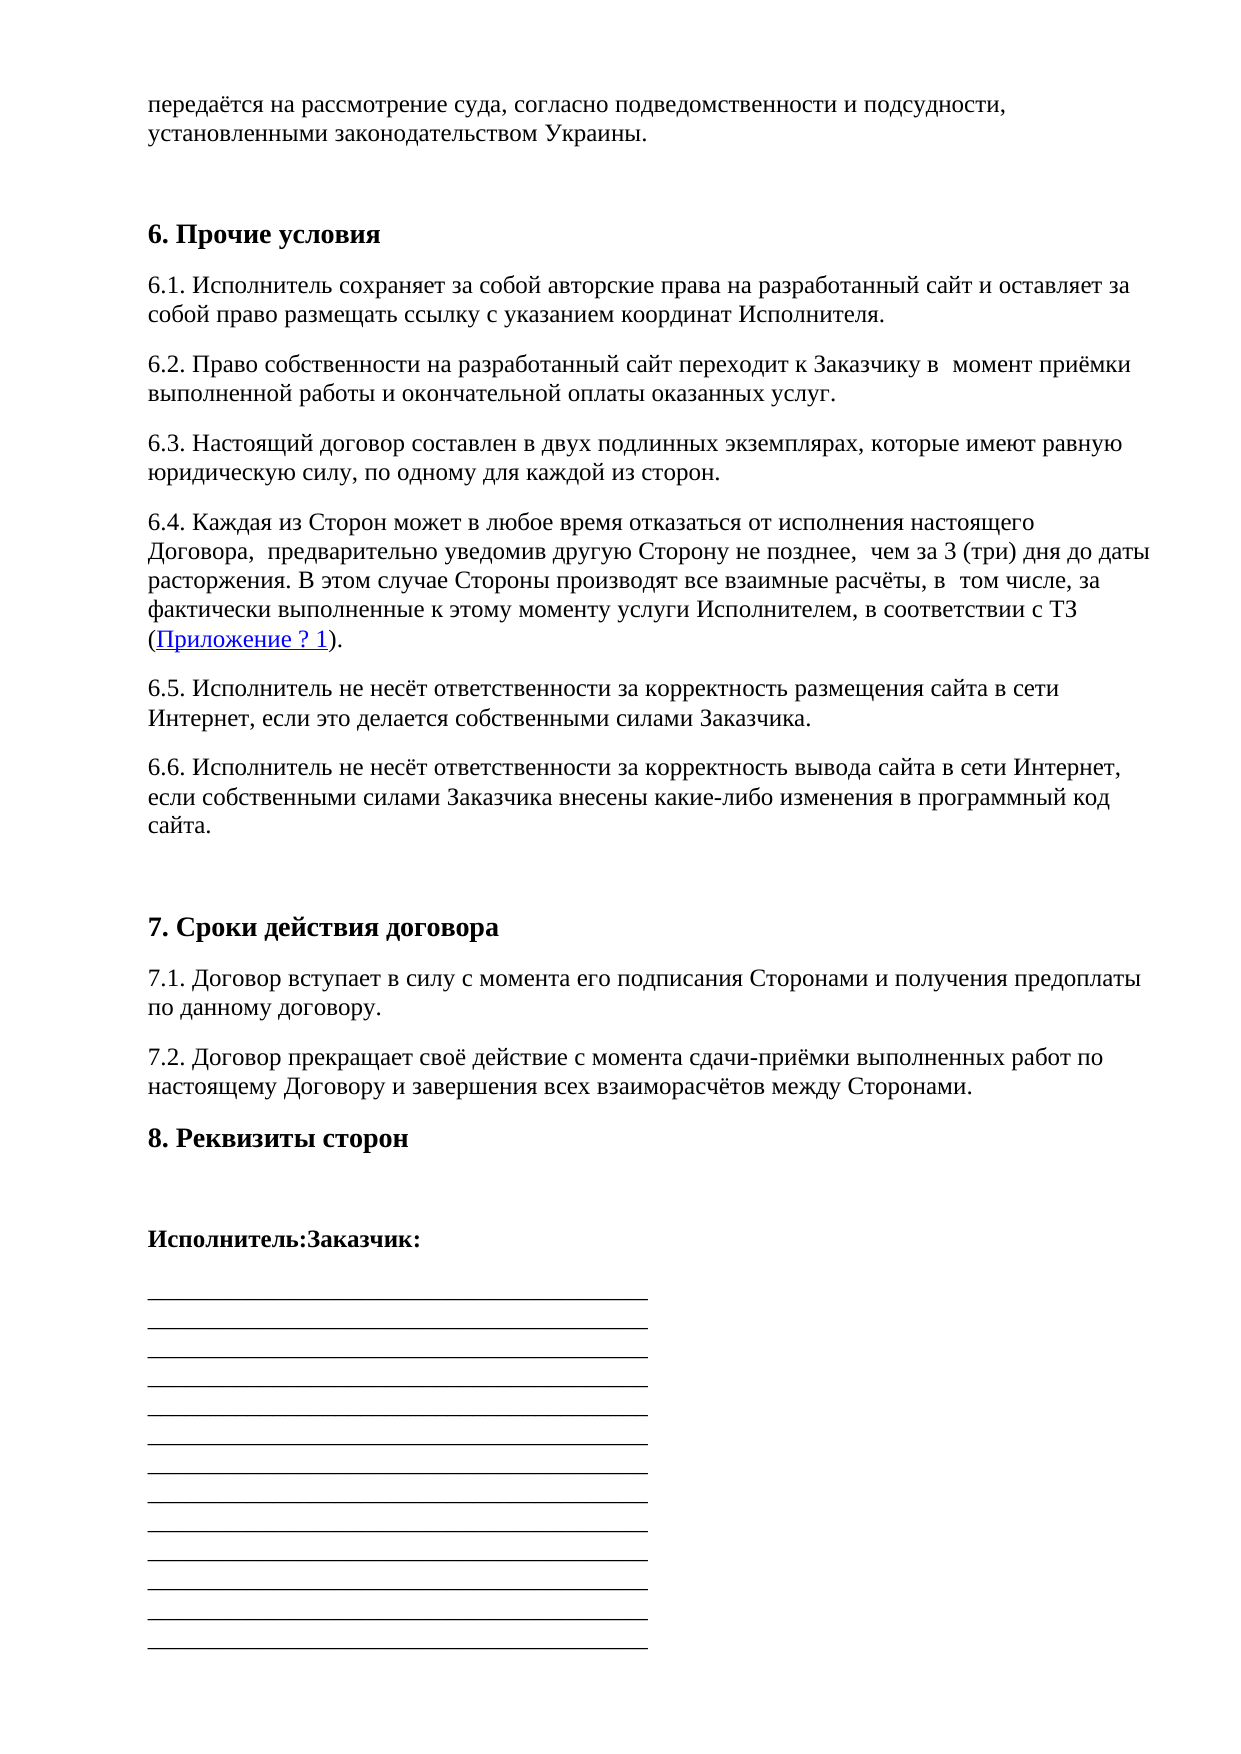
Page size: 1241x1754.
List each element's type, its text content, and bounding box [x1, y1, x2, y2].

text 6. Прочие условия [148, 217, 1152, 249]
text 6.2. Право собственности на разработанный сайт переходит к Заказчику в момент приёмки выполненной работы и окончательной оплаты оказанных услуг. [148, 349, 1152, 407]
text 6.5. Исполнитель не несёт ответственности за корректность размещения сайта в сети Интернет, если это делается собственными силами Заказчика. [148, 673, 1152, 731]
text 8. Реквизиты сторон [148, 1121, 1152, 1153]
text Исполнитель:Заказчик: [148, 1224, 1152, 1253]
text 7. Сроки действия договора [148, 910, 1152, 942]
text ________________________________________ ________________________________________ ________________________________________ ________________________________________ ________________________________________ ________________________________________ ________________________________________ ________________________________________ ________________________________________ ________________________________________ ________________________________________ ________________________________________ ________________________________________ [148, 1274, 1152, 1652]
text 7.1. Договор вступает в силу с момента его подписания Сторонами и получения предоплаты по данному договору. [148, 963, 1152, 1021]
text 7.2. Договор прекращает своё действие с момента сдачи-приёмки выполненных работ по настоящему Договору и завершения всех взаиморасчётов между Сторонами. [148, 1042, 1152, 1100]
text 6.4. Каждая из Сторон может в любое время отказаться от исполнения настоящего Договора, предварительно уведомив другую Сторону не позднее, чем за 3 (три) дня до даты расторжения. В этом случае Стороны производят все взаимные расчёты, в том числе, за фактически выполненные к этому моменту услуги Исполнителем, в соответствии с ТЗ (Приложение ? 1). [148, 507, 1152, 652]
text 6.3. Настоящий договор составлен в двух подлинных экземплярах, которые имеют равную юридическую силу, по одному для каждой из сторон. [148, 428, 1152, 486]
text 6.6. Исполнитель не несёт ответственности за корректность вывода сайта в сети Интернет, если собственными силами Заказчика внесены какие-либо изменения в программный код сайта. [148, 752, 1152, 839]
text передаётся на рассмотрение суда, согласно подведомственности и подсудности, установленными законодательством Украины. [148, 88, 1152, 147]
text 6.1. Исполнитель сохраняет за собой авторские права на разработанный сайт и оставляет за собой право размещать ссылку с указанием координат Исполнителя. [148, 270, 1152, 328]
